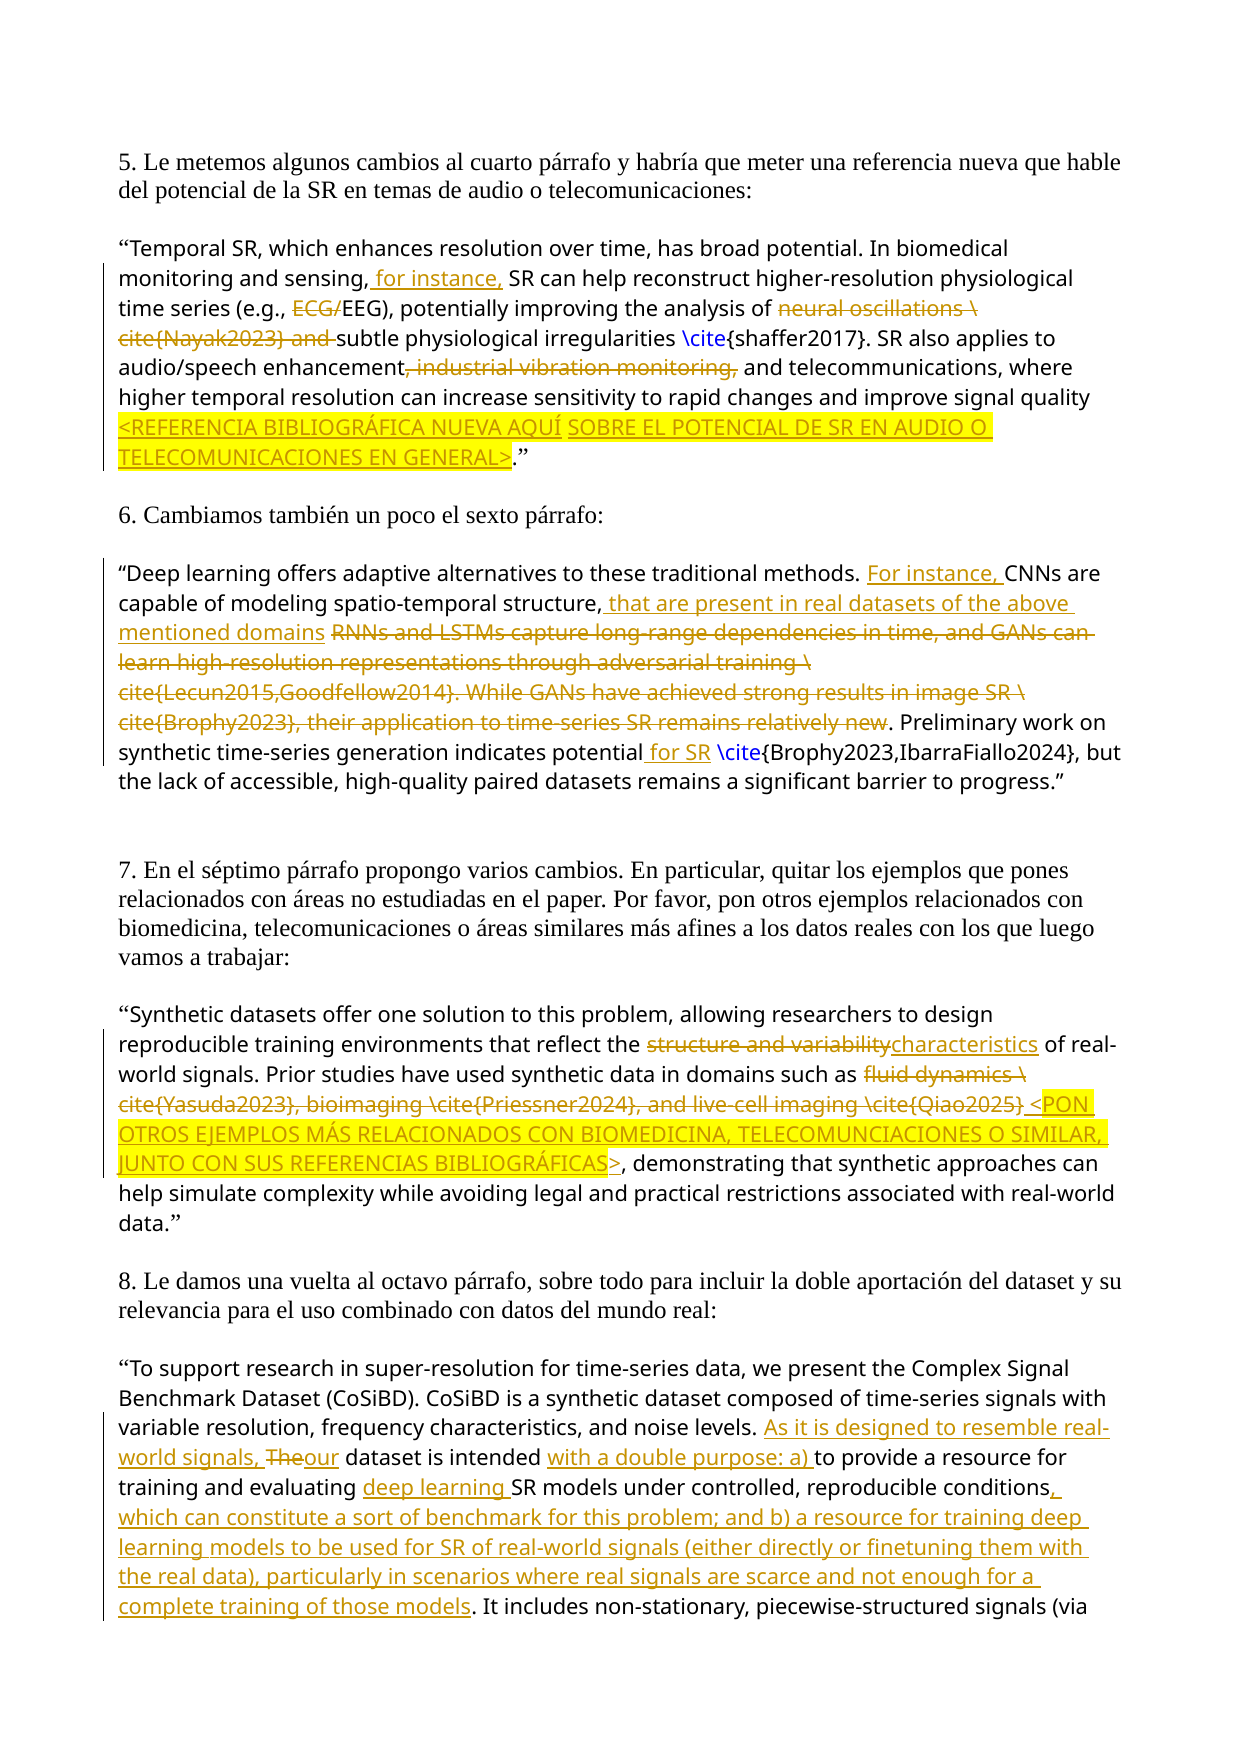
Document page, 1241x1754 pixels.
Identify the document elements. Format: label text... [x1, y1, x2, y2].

text “Deep learning offers adaptive alternatives to these traditional methods. For instance, CNNs are capable of modeling spatio-temporal structure, that are present in real datasets of the above mentioned domains . Preliminary work on synthetic time-series generation indicates potential for SR \cite{Brophy2023,IbarraFiallo2024}, but the lack of accessible, high-quality paired datasets remains a significant barrier to progress.” [118, 558, 1122, 796]
text “To support research in super-resolution for time-series data, we present the Complex Signal Benchmark Dataset (CoSiBD). CoSiBD is a synthetic dataset composed of time-series signals with variable resolution, frequency characteristics, and noise levels. As it is designed to resemble real-world signals, our dataset is intended with a double purpose: a) to provide a resource for training and evaluating deep learning SR models under controlled, reproducible conditions, which can constitute a sort of benchmark for this problem; and b) a resource for training deep learning models to be used for SR of real-world signals (either directly or finetuning them with the real data), particularly in scenarios where real signals are scarce and not enough for a complete training of those models. It includes non-stationary, piecewise-structured signals (via [118, 1353, 1122, 1621]
text “Temporal SR, which enhances resolution over time, has broad potential. In biomedical monitoring and sensing, for instance, SR can help reconstruct higher-resolution physiological time series (e.g., EEG), potentially improving the analysis of subtle physiological irregularities \cite{shaffer2017}. SR also applies to audio/speech enhancement and telecommunications, where higher temporal resolution can increase sensitivity to rapid changes and improve signal quality <REFERENCIA BIBLIOGRÁFICA NUEVA AQUÍ SOBRE EL POTENCIAL DE SR EN AUDIO O TELECOMUNICACIONES EN GENERAL>.” [118, 233, 1122, 471]
text 5. Le metemos algunos cambios al cuarto párrafo y habría que meter una referencia nueva que hable del potencial de la SR en temas de audio o telecomunicaciones: [118, 147, 1122, 204]
text 8. Le damos una vuelta al octavo párrafo, sobre todo para incluir la doble aportación del dataset y su relevancia para el uso combinado con datos del mundo real: [118, 1266, 1122, 1324]
text 6. Cambiamos también un poco el sexto párrafo: [118, 500, 1122, 529]
text 7. En el séptimo párrafo propongo varios cambios. En particular, quitar los ejemplos que pones relacionados con áreas no estudiadas en el paper. Por favor, pon otros ejemplos relacionados con biomedicina, telecomunicaciones o áreas similares más afines a los datos reales con los que luego vamos a trabajar: [118, 856, 1122, 971]
text “Synthetic datasets offer one solution to this problem, allowing researchers to design reproducible training environments that reflect the characteristics of real-world signals. Prior studies have used synthetic data in domains such as <PON OTROS EJEMPLOS MÁS RELACIONADOS CON BIOMEDICINA, TELECOMUNCIACIONES O SIMILAR, JUNTO CON SUS REFERENCIAS BIBLIOGRÁFICAS>, demonstrating that synthetic approaches can help simulate complexity while avoiding legal and practical restrictions associated with real-world data.” [118, 999, 1122, 1238]
